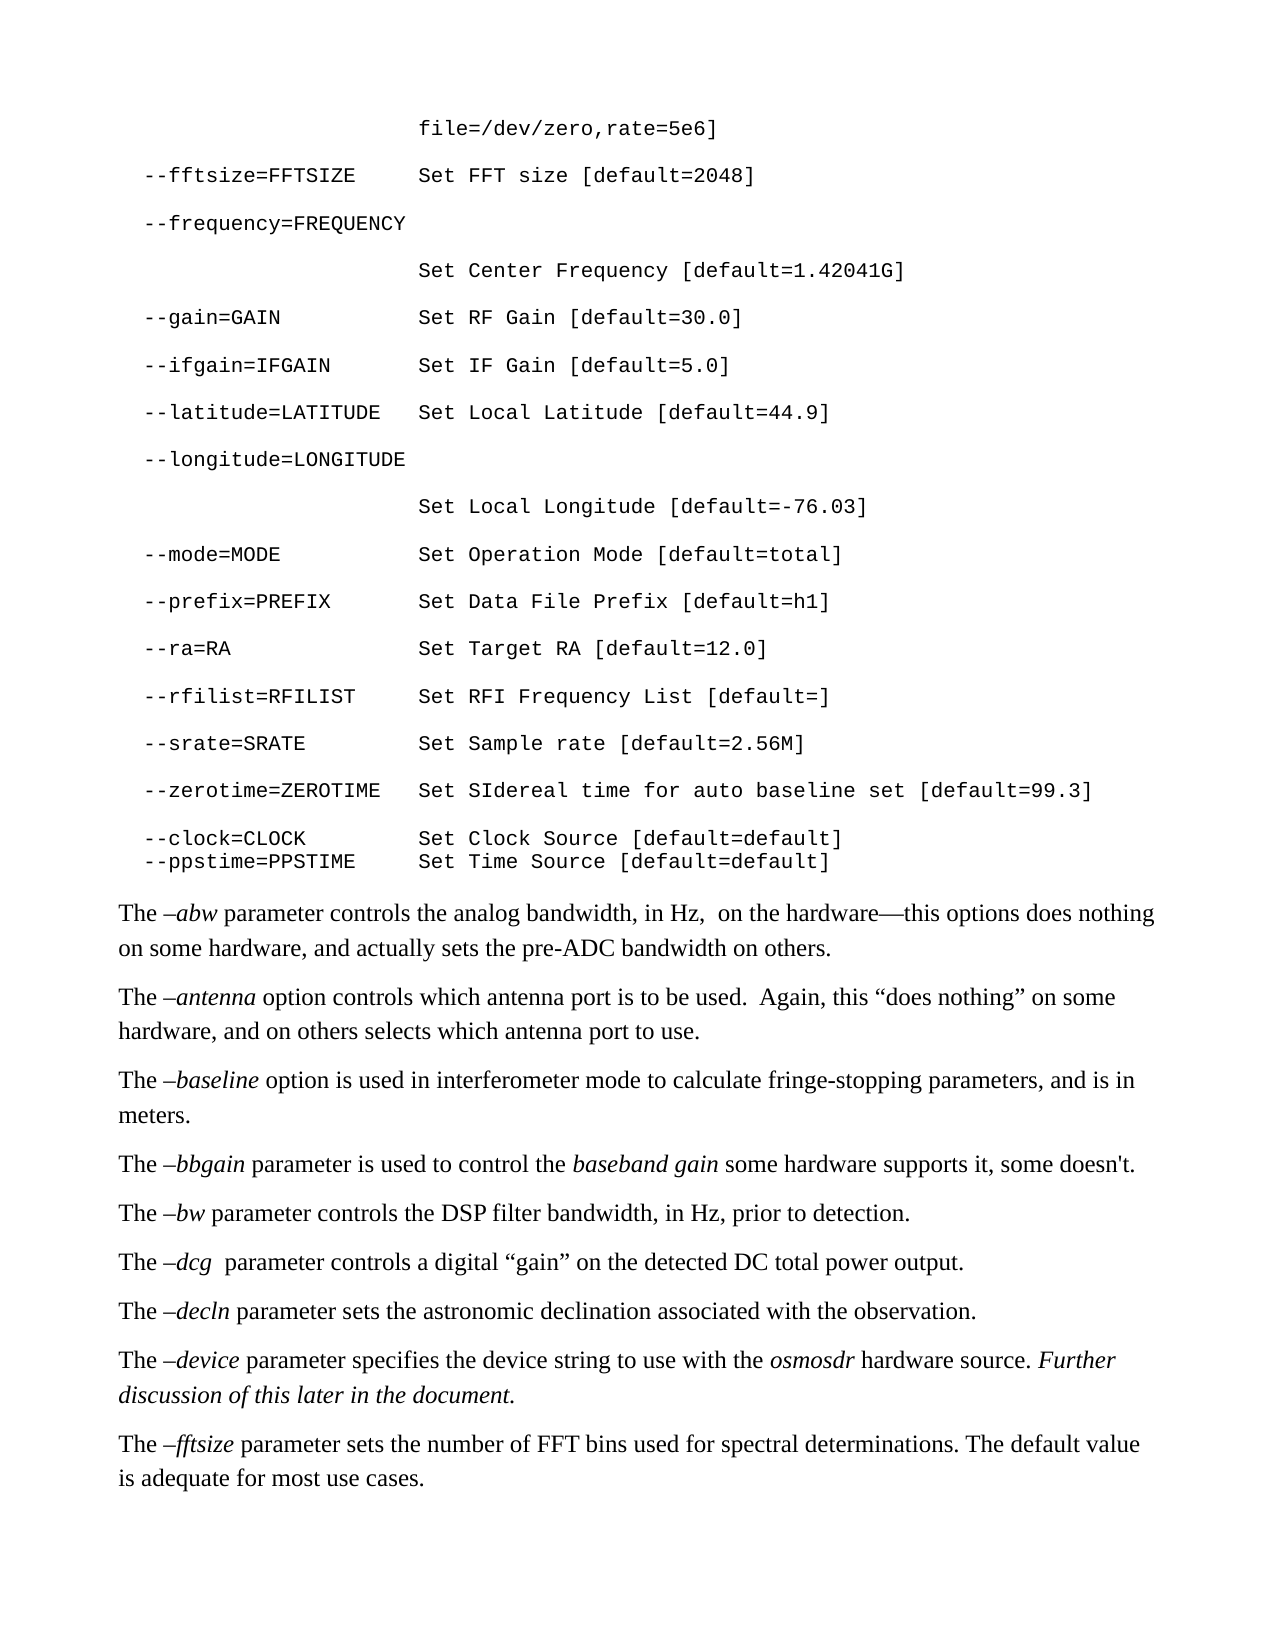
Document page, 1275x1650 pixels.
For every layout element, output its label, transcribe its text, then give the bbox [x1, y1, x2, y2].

text --prefix=PREFIX Set Data File Prefix [default=h1] [118, 591, 1157, 615]
text The –dcg parameter controls a digital “gain” on the detected DC total power output. [118, 1247, 1157, 1276]
text --srate=SRATE Set Sample rate [default=2.56M] [118, 733, 1157, 757]
text --zerotime=ZEROTIME Set SIdereal time for auto baseline set [default=99.3] [118, 780, 1157, 804]
text Set Local Longitude [default=-76.03] [118, 496, 1157, 520]
text Set Center Frequency [default=1.42041G] [118, 260, 1157, 284]
text --rfilist=RFILIST Set RFI Frequency List [default=] [118, 686, 1157, 709]
text --longitude=LONGITUDE [118, 449, 1157, 473]
text The –fftsize parameter sets the number of FFT bins used for spectral determinations. The default value is adequate for most use cases. [118, 1429, 1157, 1492]
text The –bw parameter controls the DSP filter bandwidth, in Hz, prior to detection. [118, 1198, 1157, 1227]
text --ra=RA Set Target RA [default=12.0] [118, 638, 1157, 662]
text --mode=MODE Set Operation Mode [default=total] [118, 544, 1157, 567]
text The –abw parameter controls the analog bandwidth, in Hz, on the hardware—this options does nothing on some hardware, and actually sets the pre-ADC bandwidth on others. [118, 898, 1157, 962]
text The –antenna option controls which antenna port is to be used. Again, this “does nothing” on some hardware, and on others selects which antenna port to use. [118, 982, 1157, 1045]
text The –baseline option is used in interferometer mode to calculate fringe-stopping parameters, and is in meters. [118, 1066, 1157, 1129]
text --latitude=LATITUDE Set Local Latitude [default=44.9] [118, 402, 1157, 426]
text --ifgain=IFGAIN Set IF Gain [default=5.0] [118, 354, 1157, 378]
text --gain=GAIN Set RF Gain [default=30.0] [118, 307, 1157, 331]
text The –decln parameter sets the astronomic declination associated with the observation. [118, 1296, 1157, 1325]
text The –device parameter specifies the device string to use with the osmosdr hardware source. Further discussion of this later in the document. [118, 1345, 1157, 1408]
text The –bbgain parameter is used to control the baseband gain some hardware supports it, some doesn't. [118, 1149, 1157, 1178]
text --frequency=FREQUENCY [118, 213, 1157, 236]
text --fftsize=FFTSIZE Set FFT size [default=2048] [118, 165, 1157, 189]
text --ppstime=PPSTIME Set Time Source [default=default] [118, 851, 1157, 875]
text file=/dev/zero,rate=5e6] [118, 118, 1157, 142]
text --clock=CLOCK Set Clock Source [default=default] [118, 827, 1157, 851]
